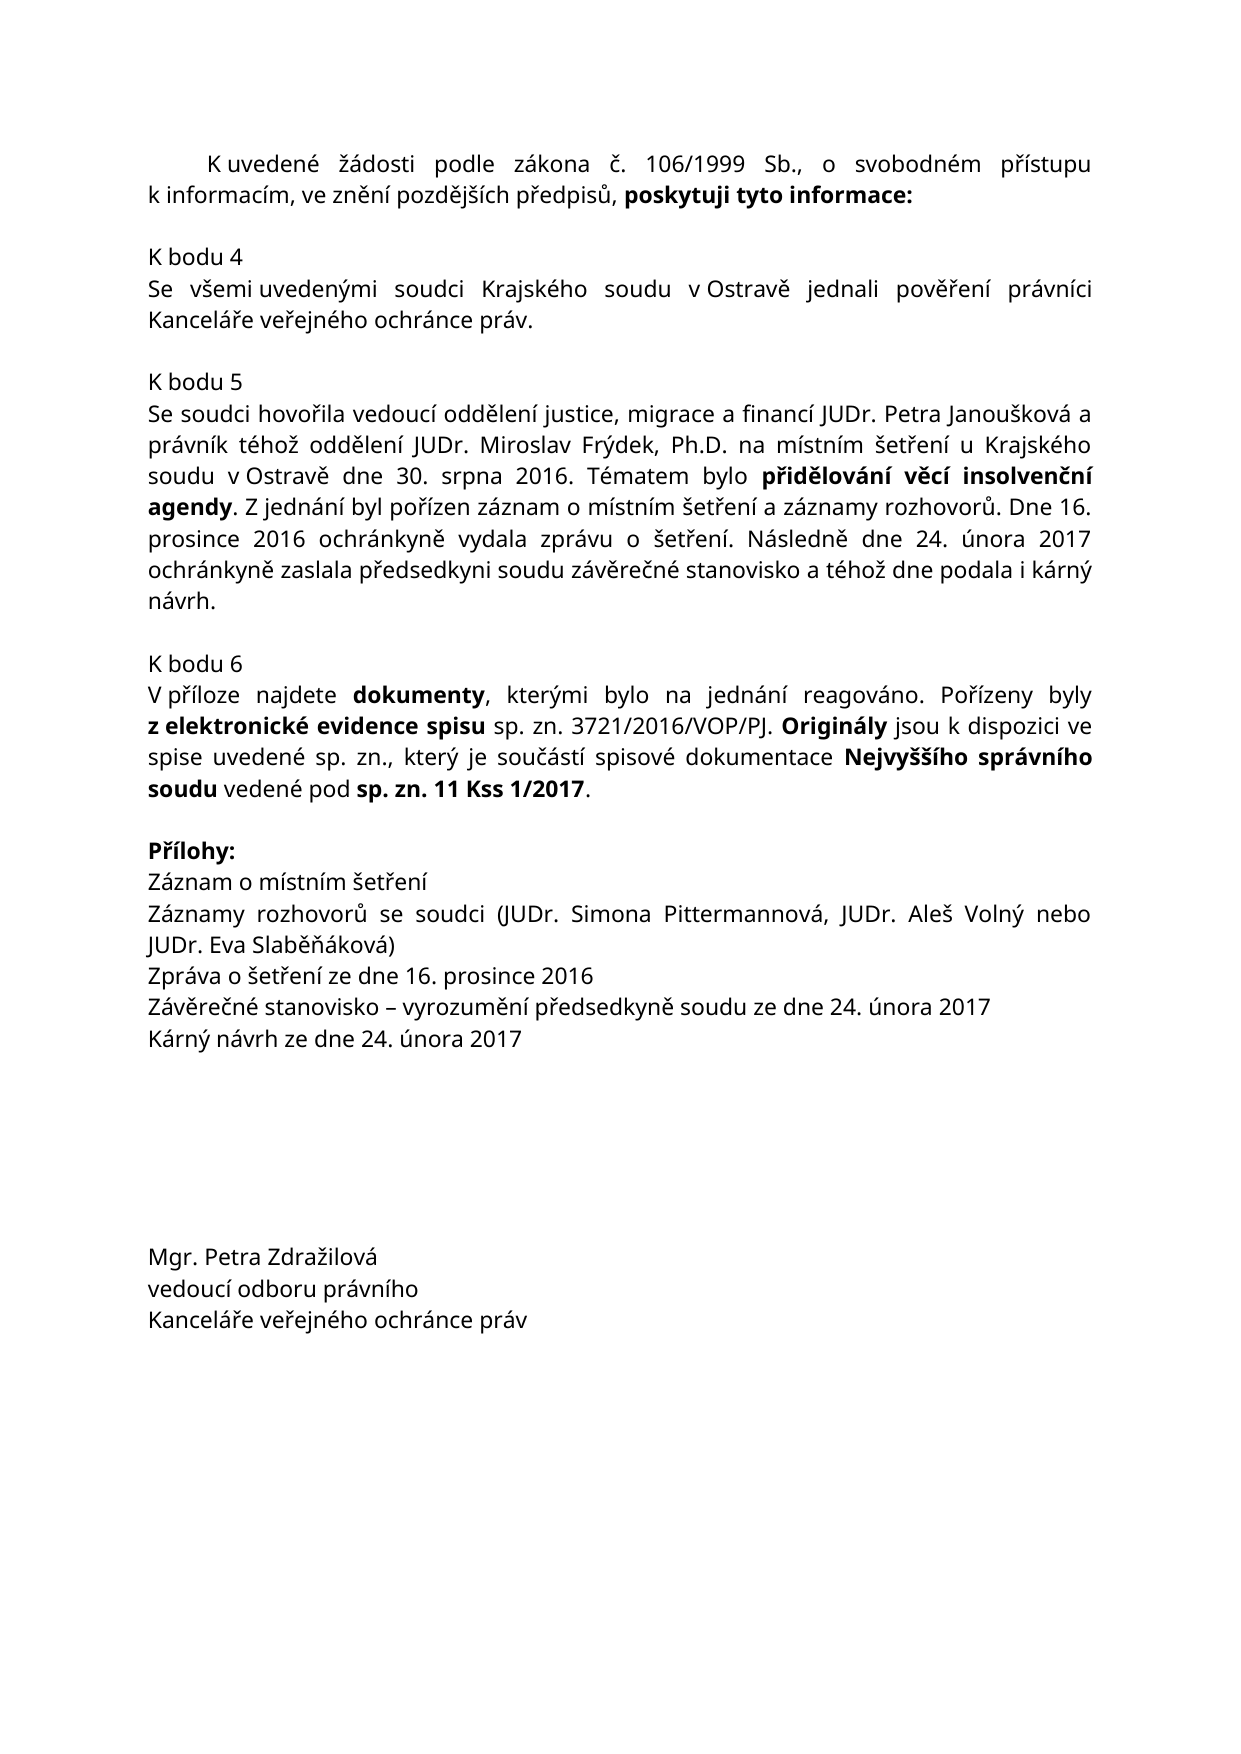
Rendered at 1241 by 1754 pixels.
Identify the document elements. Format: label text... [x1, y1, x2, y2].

text Kanceláře veřejného ochránce práv [148, 1304, 1093, 1335]
text Závěrečné stanovisko – vyrozumění předsedkyně soudu ze dne 24. února 2017 [148, 991, 1093, 1023]
text Se soudci hovořila vedoucí oddělení justice, migrace a financí JUDr. Petra Janoušková a právník téhož oddělení JUDr. Miroslav Frýdek, Ph.D. na místním šetření u Krajského soudu v Ostravě dne 30. srpna 2016. Tématem bylo přidělování věcí insolvenční agendy. Z jednání byl pořízen záznam o místním šetření a záznamy rozhovorů. Dne 16. prosince 2016 ochránkyně vydala zprávu o šetření. Následně dne 24. února 2017 ochránkyně zaslala předsedkyni soudu závěrečné stanovisko a téhož dne podala i kárný návrh. [148, 398, 1093, 616]
text Zpráva o šetření ze dne 16. prosince 2016 [148, 960, 1093, 991]
text vedoucí odboru právního [148, 1273, 1093, 1304]
text Kárný návrh ze dne 24. února 2017 [148, 1023, 1093, 1054]
text Záznamy rozhovorů se soudci (JUDr. Simona Pittermannová, JUDr. Aleš Volný nebo JUDr. Eva Slaběňáková) [148, 898, 1093, 960]
text Se všemi uvedenými soudci Krajského soudu v Ostravě jednali pověření právníci Kanceláře veřejného ochránce práv. [148, 273, 1093, 335]
text K uvedené žádosti podle zákona č. 106/1999 Sb., o svobodném přístupu k informacím, ve znění pozdějších předpisů, poskytuji tyto informace: [148, 148, 1093, 210]
text Přílohy: [148, 835, 1093, 866]
text V příloze najdete dokumenty, kterými bylo na jednání reagováno. Pořízeny byly z elektronické evidence spisu sp. zn. 3721/2016/VOP/PJ. Originály jsou k dispozici ve spise uvedené sp. zn., který je součástí spisové dokumentace Nejvyššího správního soudu vedené pod sp. zn. 11 Kss 1/2017. [148, 679, 1093, 804]
text K bodu 6 [148, 648, 1093, 679]
text K bodu 5 [148, 366, 1093, 398]
text K bodu 4 [148, 241, 1093, 273]
text Mgr. Petra Zdražilová [148, 1241, 1093, 1273]
text Záznam o místním šetření [148, 866, 1093, 898]
